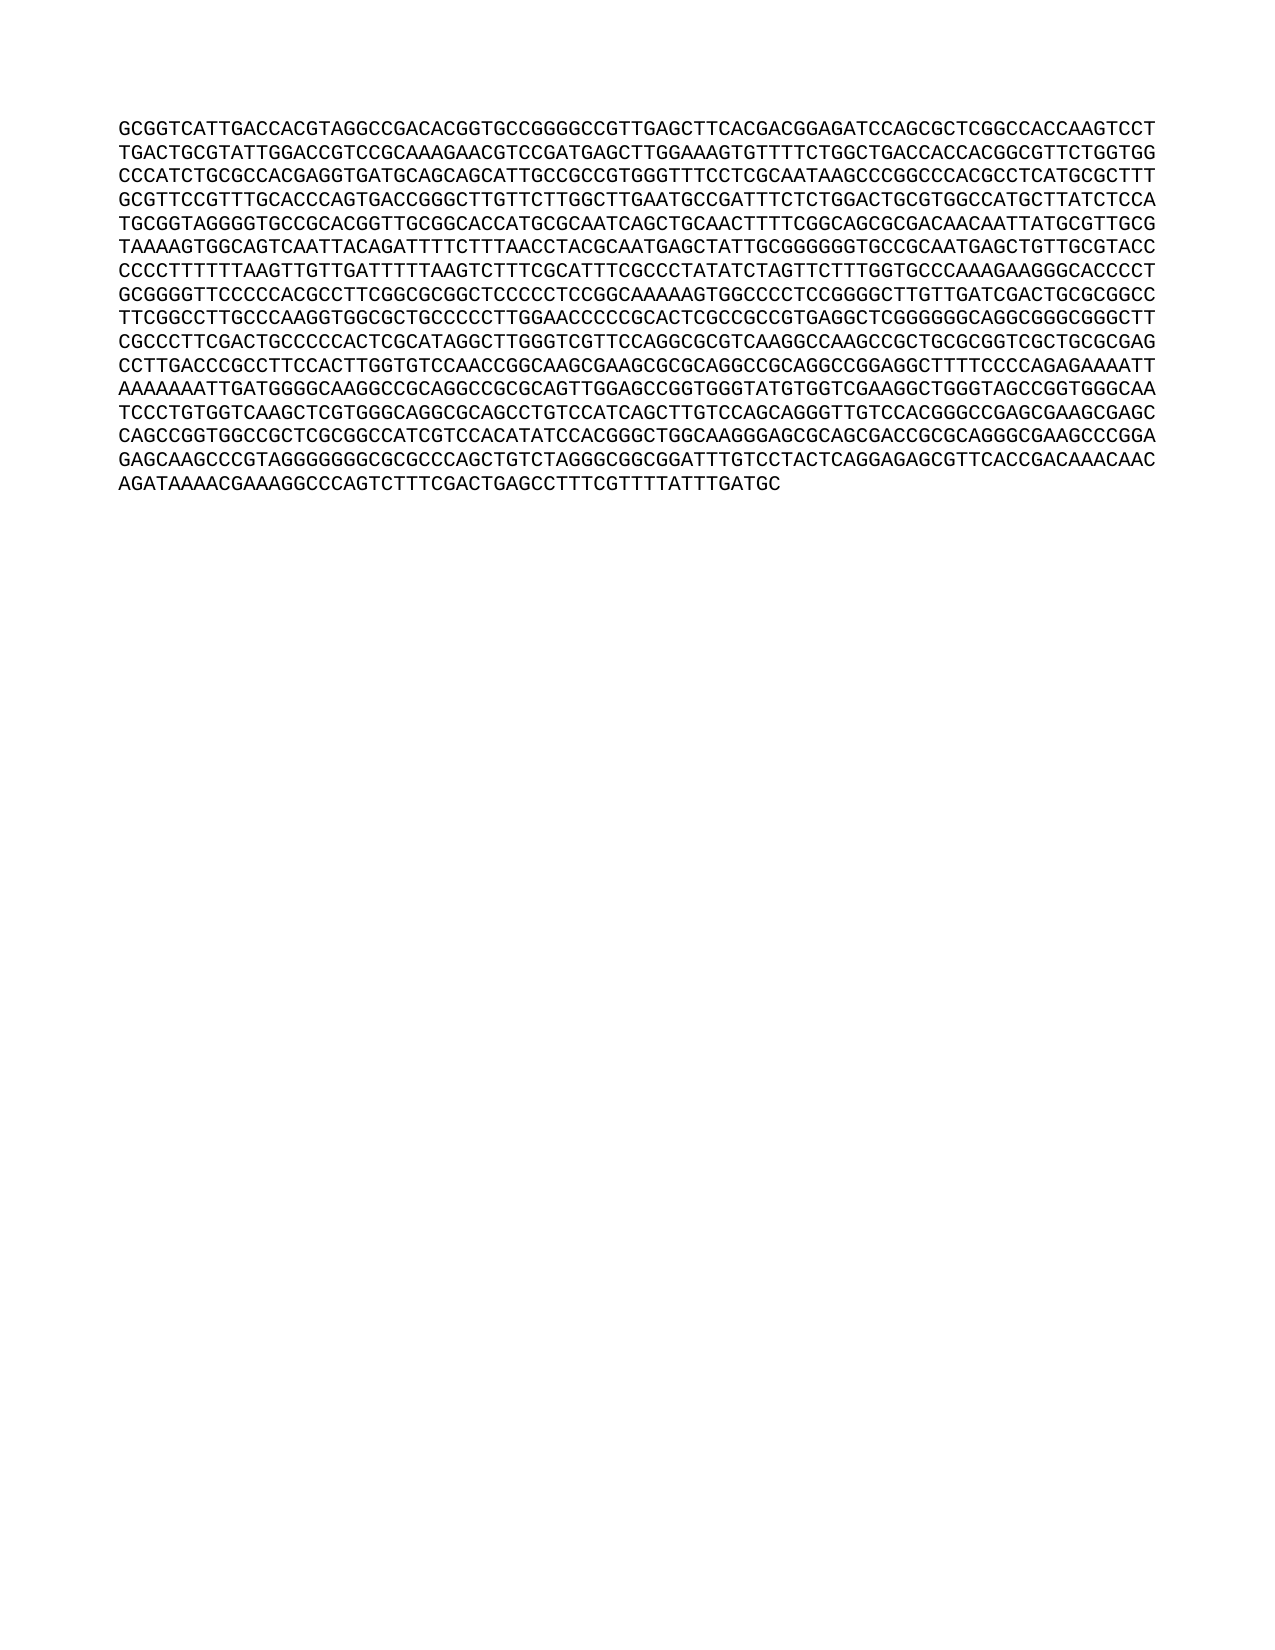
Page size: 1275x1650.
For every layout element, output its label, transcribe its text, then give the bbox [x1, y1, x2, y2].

text GCGGTCATTGACCACGTAGGCCGACACGGTGCCGGGGCCGTTGAGCTTCACGACGGAGATCCAGCGCTCGGCCACCAAGTCCTTGACTGCGTATTGGACCGTCCGCAAAGAACGTCCGATGAGCTTGGAAAGTGTTTTCTGGCTGACCACCACGGCGTTCTGGTGGCCCATCTGCGCCACGAGGTGATGCAGCAGCATTGCCGCCGTGGGTTTCCTCGCAATAAGCCCGGCCCACGCCTCATGCGCTTTGCGTTCCGTTTGCACCCAGTGACCGGGCTTGTTCTTGGCTTGAATGCCGATTTCTCTGGACTGCGTGGCCATGCTTATCTCCATGCGGTAGGGGTGCCGCACGGTTGCGGCACCATGCGCAATCAGCTGCAACTTTTCGGCAGCGCGACAACAATTATGCGTTGCGTAAAAGTGGCAGTCAATTACAGATTTTCTTTAACCTACGCAATGAGCTATTGCGGGGGGTGCCGCAATGAGCTGTTGCGTACCCCCCTTTTTTAAGTTGTTGATTTTTAAGTCTTTCGCATTTCGCCCTATATCTAGTTCTTTGGTGCCCAAAGAAGGGCACCCCTGCGGGGTTCCCCCACGCCTTCGGCGCGGCTCCCCCTCCGGCAAAAAGTGGCCCCTCCGGGGCTTGTTGATCGACTGCGCGGCCTTCGGCCTTGCCCAAGGTGGCGCTGCCCCCTTGGAACCCCCGCACTCGCCGCCGTGAGGCTCGGGGGGCAGGCGGGCGGGCTTCGCCCTTCGACTGCCCCCACTCGCATAGGCTTGGGTCGTTCCAGGCGCGTCAAGGCCAAGCCGCTGCGCGGTCGCTGCGCGAGCCTTGACCCGCCTTCCACTTGGTGTCCAACCGGCAAGCGAAGCGCGCAGGCCGCAGGCCGGAGGCTTTTCCCCAGAGAAAATTAAAAAAATTGATGGGGCAAGGCCGCAGGCCGCGCAGTTGGAGCCGGTGGGTATGTGGTCGAAGGCTGGGTAGCCGGTGGGCAATCCCTGTGGTCAAGCTCGTGGGCAGGCGCAGCCTGTCCATCAGCTTGTCCAGCAGGGTTGTCCACGGGCCGAGCGAAGCGAGCCAGCCGGTGGCCGCTCGCGGCCATCGTCCACATATCCACGGGCTGGCAAGGGAGCGCAGCGACCGCGCAGGGCGAAGCCCGGAGAGCAAGCCCGTAGGGGGGGCGCGCCCAGCTGTCTAGGGCGGCGGATTTGTCCTACTCAGGAGAGCGTTCACCGACAAACAACAGATAAAACGAAAGGCCCAGTCTTTCGACTGAGCCTTTCGTTTTATTTGATGC [118, 118, 1157, 496]
